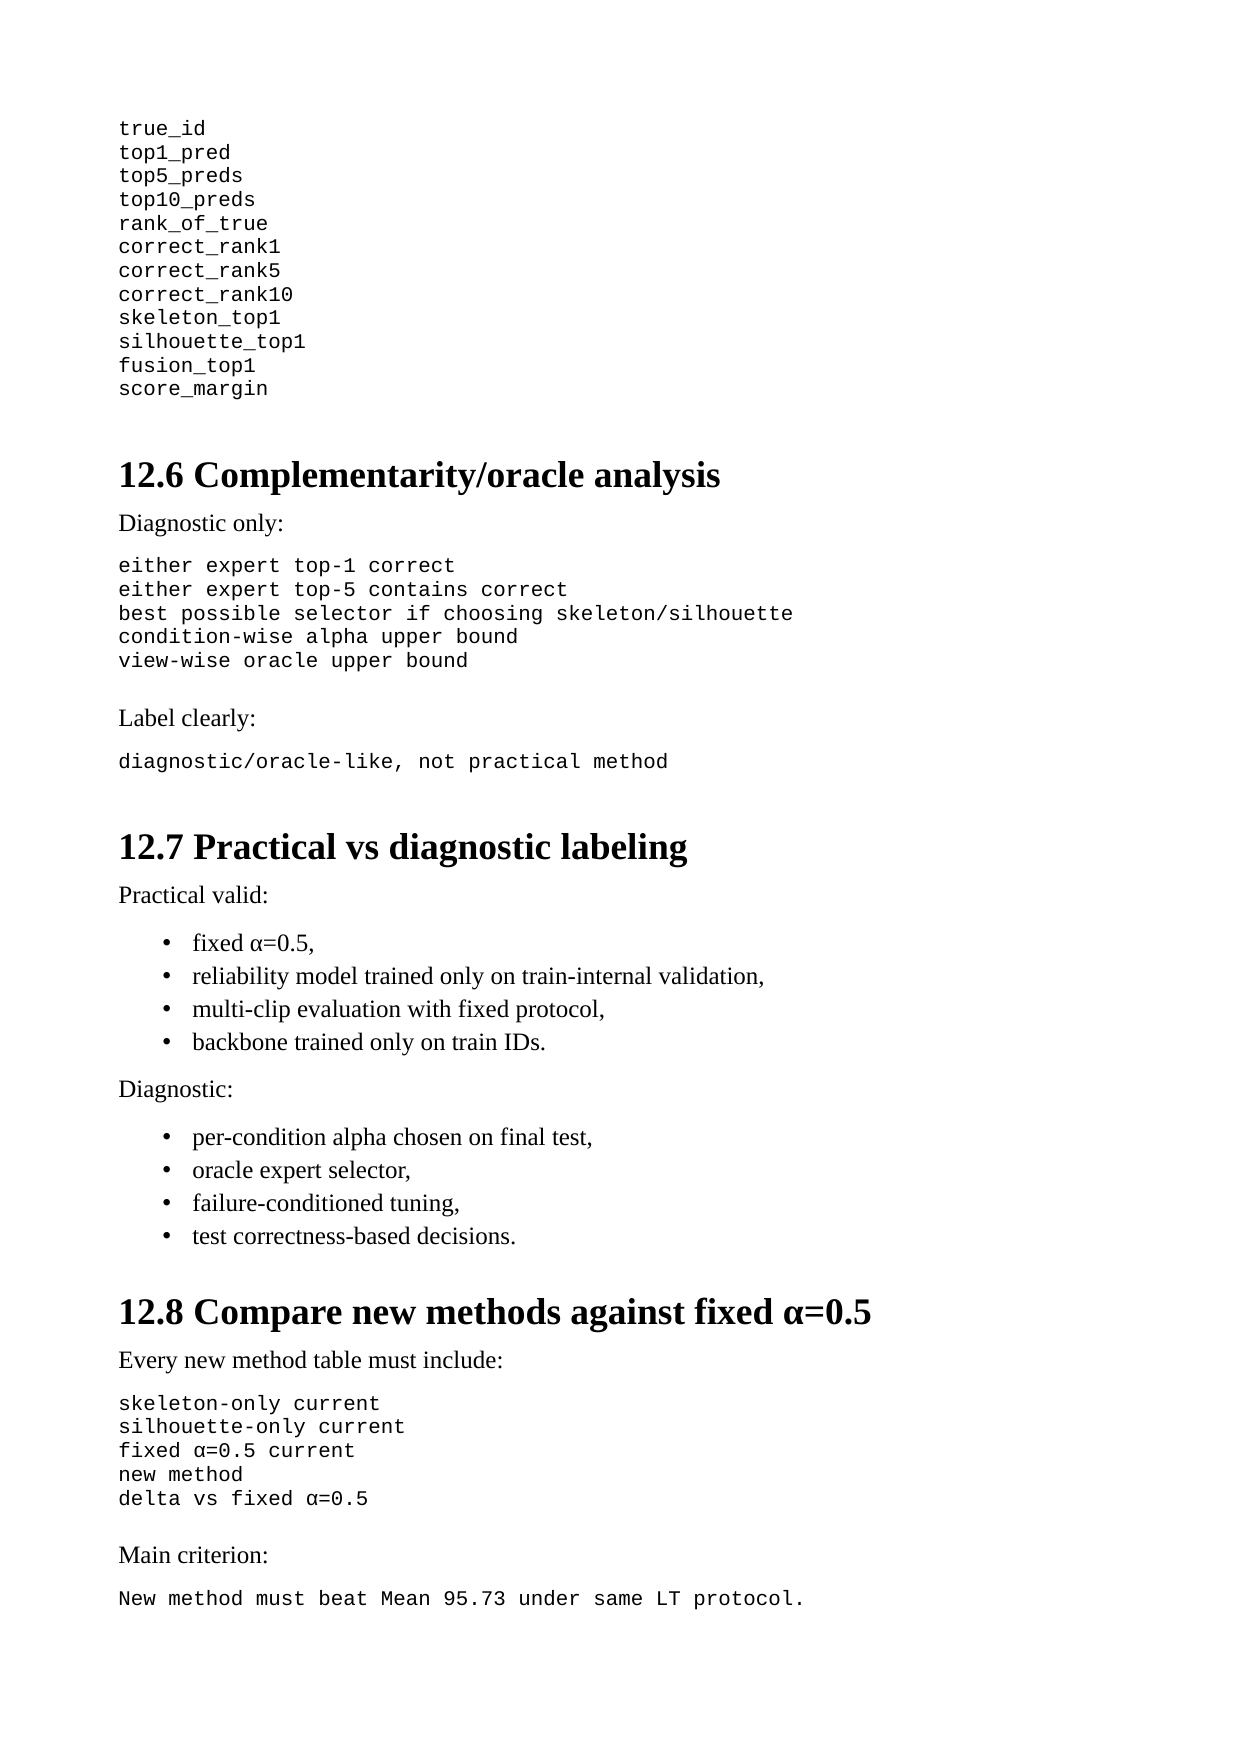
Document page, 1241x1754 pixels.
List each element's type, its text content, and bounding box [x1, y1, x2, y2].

list oracle expert selector, [162, 1155, 1122, 1184]
subtitle 12.6 Complementarity/oracle analysis [118, 452, 1122, 495]
text condition-wise alpha upper bound [118, 626, 1122, 650]
list test correctness-based decisions. [162, 1221, 1122, 1250]
text score_margin [118, 378, 1122, 402]
text view-wise oracle upper bound [118, 650, 1122, 674]
list per-condition alpha chosen on final test, [162, 1122, 1122, 1151]
text New method must beat Mean 95.73 under same LT protocol. [118, 1588, 1122, 1612]
text true_id [118, 118, 1122, 142]
text top1_pred [118, 142, 1122, 165]
list backbone trained only on train IDs. [162, 1027, 1122, 1056]
list multi-clip evaluation with fixed protocol, [162, 994, 1122, 1023]
text either expert top-1 correct [118, 555, 1122, 579]
text new method [118, 1464, 1122, 1487]
list fixed α=0.5, [162, 928, 1122, 957]
text skeleton_top1 [118, 307, 1122, 331]
text Diagnostic: [118, 1074, 1122, 1103]
text best possible selector if choosing skeleton/silhouette [118, 603, 1122, 626]
text silhouette_top1 [118, 331, 1122, 354]
text silhouette-only current [118, 1417, 1122, 1440]
subtitle 12.8 Compare new methods against fixed α=0.5 [118, 1290, 1122, 1333]
text top5_preds [118, 165, 1122, 189]
text Practical valid: [118, 880, 1122, 909]
list reliability model trained only on train-internal validation, [162, 961, 1122, 990]
text fixed α=0.5 current [118, 1440, 1122, 1464]
text fusion_top1 [118, 354, 1122, 378]
list failure-conditioned tuning, [162, 1188, 1122, 1217]
text Every new method table must include: [118, 1345, 1122, 1374]
subtitle 12.7 Practical vs diagnostic labeling [118, 825, 1122, 868]
text Diagnostic only: [118, 508, 1122, 537]
text correct_rank1 [118, 236, 1122, 260]
text diagnostic/oracle-like, not practical method [118, 751, 1122, 774]
text top10_preds [118, 189, 1122, 213]
text either expert top-5 contains correct [118, 579, 1122, 603]
text rank_of_true [118, 213, 1122, 236]
text correct_rank5 [118, 260, 1122, 284]
text Main criterion: [118, 1541, 1122, 1569]
text delta vs fixed α=0.5 [118, 1487, 1122, 1511]
text correct_rank10 [118, 284, 1122, 307]
text skeleton-only current [118, 1393, 1122, 1417]
text Label clearly: [118, 703, 1122, 732]
